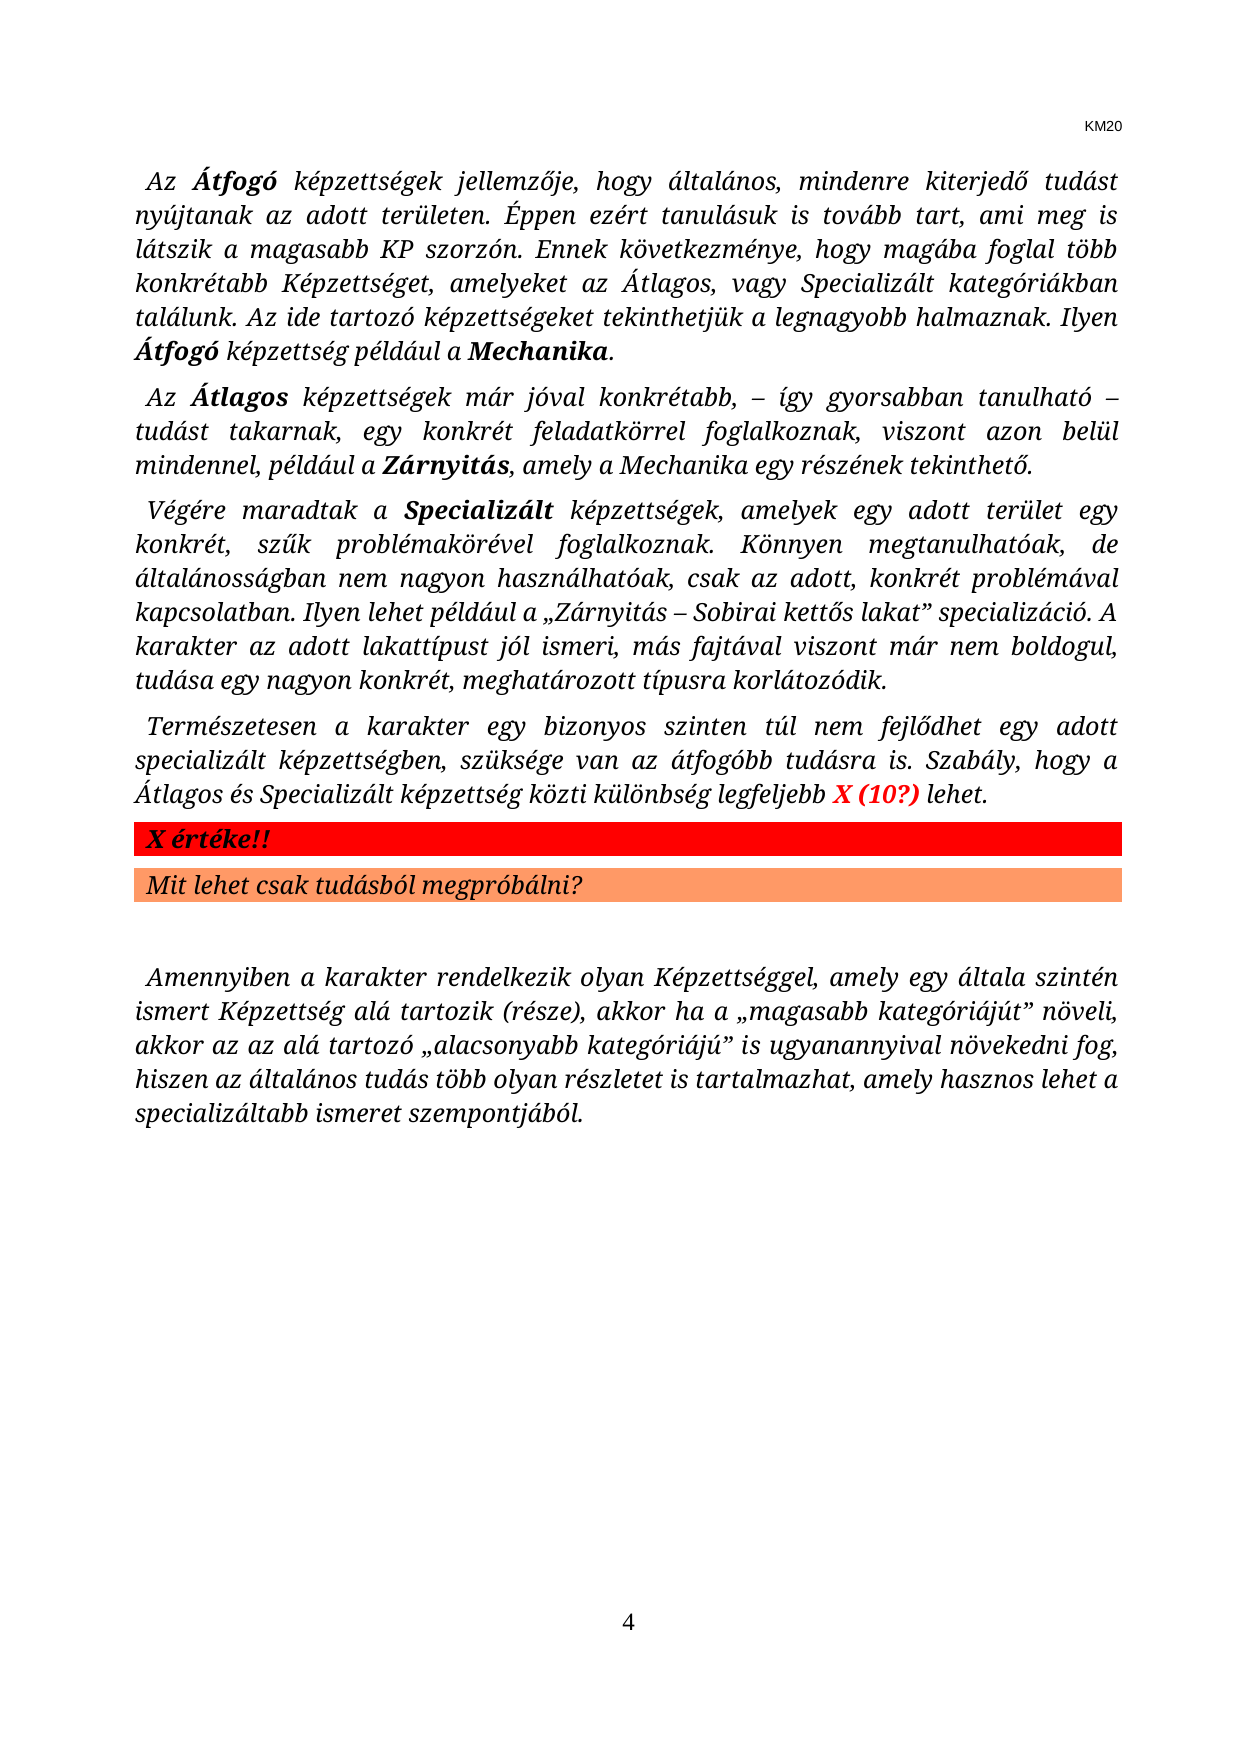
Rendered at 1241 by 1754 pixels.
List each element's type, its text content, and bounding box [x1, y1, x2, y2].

text Természetesen a karakter egy bizonyos szinten túl nem fejlődhet egy adott specializált képzettségben, szüksége van az átfogóbb tudásra is. Szabály, hogy a Átlagos és Specializált képzettség közti különbség legfeljebb X (10?) lehet. [134, 708, 1122, 810]
text Az Átlagos képzettségek már jóval konkrétabb, – így gyorsabban tanulható – tudást takarnak, egy konkrét feladatkörrel foglalkoznak, viszont azon belül mindennel, például a Zárnyitás, amely a Mechanika egy részének tekinthető. [134, 379, 1122, 481]
text Végére maradtak a Specializált képzettségek, amelyek egy adott terület egy konkrét, szűk problémakörével foglalkoznak. Könnyen megtanulhatóak, de általánosságban nem nagyon használhatóak, csak az adott, konkrét problémával kapcsolatban. Ilyen lehet például a „Zárnyitás – Sobirai kettős lakat” specializáció. A karakter az adott lakattípust jól ismeri, más fajtával viszont már nem boldogul, tudása egy nagyon konkrét, meghatározott típusra korlátozódik. [134, 493, 1122, 697]
text Amennyiben a karakter rendelkezik olyan Képzettséggel, amely egy általa szintén ismert Képzettség alá tartozik (része), akkor ha a „magasabb kategóriájút” növeli, akkor az az alá tartozó „alacsonyabb kategóriájú” is ugyanannyival növekedni fog, hiszen az általános tudás több olyan részletet is tartalmazhat, amely hasznos lehet a specializáltabb ismeret szempontjából. [134, 959, 1122, 1129]
text X értéke!! [134, 822, 1122, 856]
text Mit lehet csak tudásból megpróbálni? [134, 868, 1122, 902]
text Az Átfogó képzettségek jellemzője, hogy általános, mindenre kiterjedő tudást nyújtanak az adott területen. Éppen ezért tanulásuk is tovább tart, ami meg is látszik a magasabb KP szorzón. Ennek következménye, hogy magába foglal több konkrétabb Képzettséget, amelyeket az Átlagos, vagy Specializált kategóriákban találunk. Az ide tartozó képzettségeket tekinthetjük a legnagyobb halmaznak. Ilyen Átfogó képzettség például a Mechanika. [134, 164, 1122, 368]
